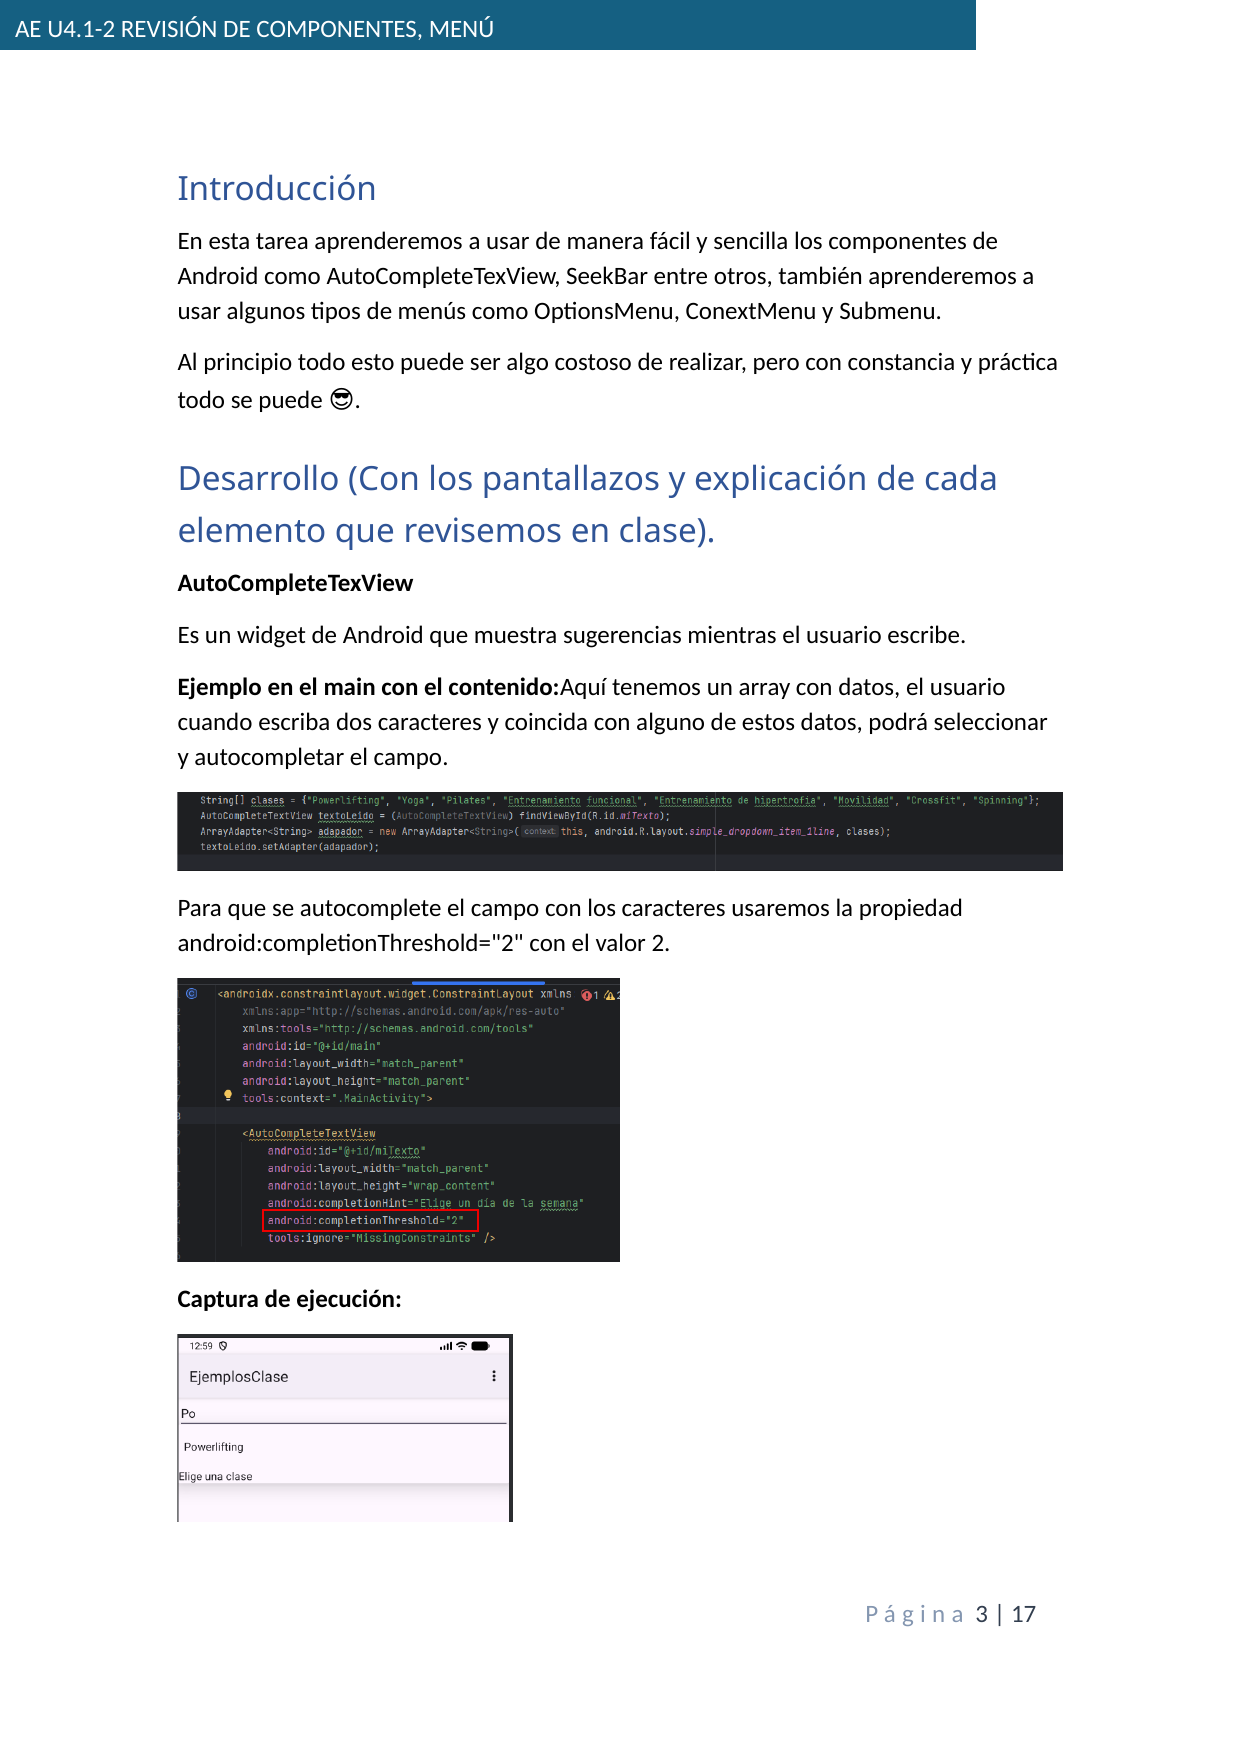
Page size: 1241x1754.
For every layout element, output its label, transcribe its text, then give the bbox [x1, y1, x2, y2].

text Captura de ejecución: [177, 1283, 1063, 1313]
subtitle Introducción [177, 164, 1063, 210]
subtitle Desarrollo (Con los pantallazos y explicación de cada elemento que revisemos en clase). [177, 454, 1063, 552]
text Ejemplo en el main con el contenido:Aquí tenemos un array con datos, el usuario cuando escriba dos caracteres y coincida con alguno de estos datos, podrá seleccionar y autocompletar el campo. [177, 671, 1063, 771]
text AutoCompleteTexView [177, 567, 1063, 598]
text Es un widget de Android que muestra sugerencias mientras el usuario escribe. [177, 619, 1063, 649]
text Al principio todo esto puede ser algo costoso de realizar, pero con constancia y práctica todo se puede 😎. [177, 346, 1063, 416]
text Para que se autocomplete el campo con los caracteres usaremos la propiedad android:completionThreshold="2" con el valor 2. [177, 892, 1063, 957]
text En esta tarea aprenderemos a usar de manera fácil y sencilla los componentes de Android como AutoCompleteTexView, SeekBar entre otros, también aprenderemos a usar algunos tipos de menús como OptionsMenu, ConextMenu y Submenu. [177, 225, 1063, 325]
